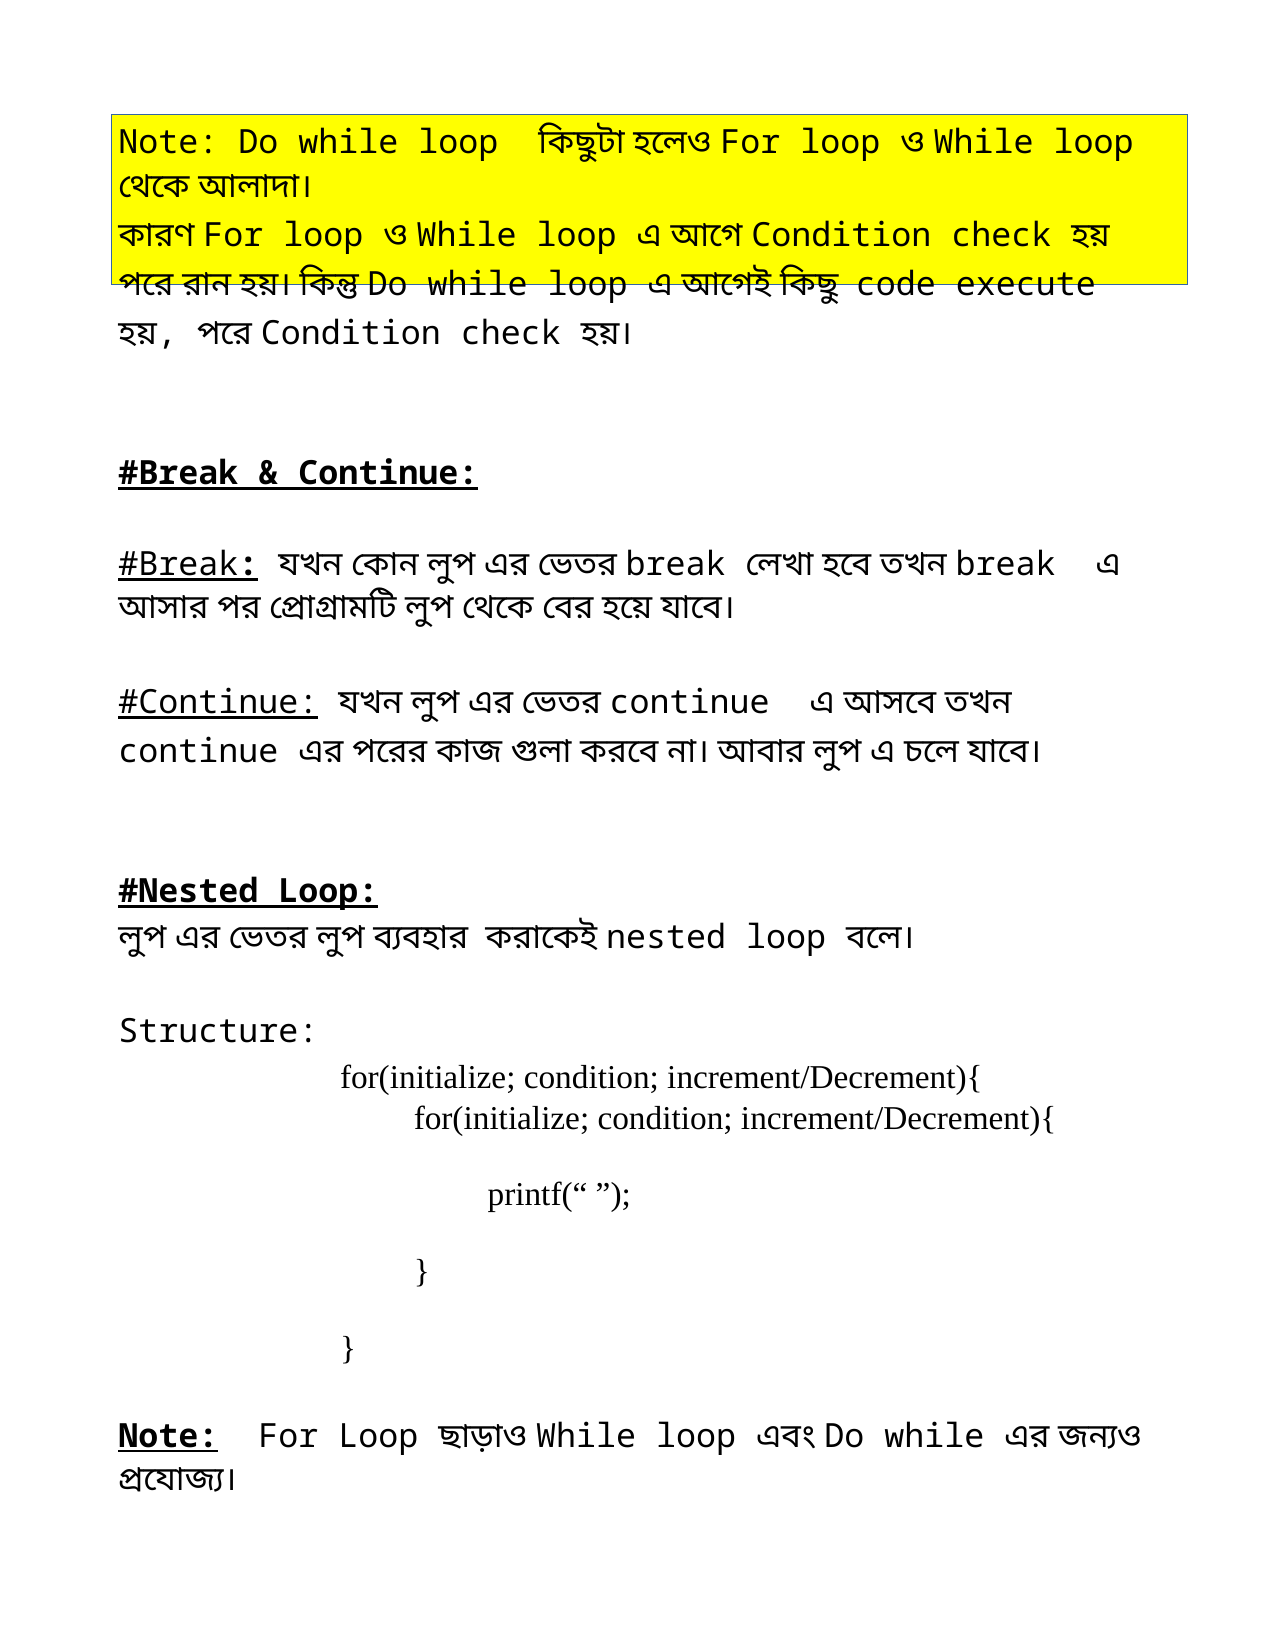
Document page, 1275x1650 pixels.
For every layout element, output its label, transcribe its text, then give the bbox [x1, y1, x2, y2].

text for(initialize; condition; increment/Decrement){ [118, 1052, 1157, 1098]
text Note: For Loop ছাড়াও While loop এবং Do while এর জন্যও প্রযোজ্য। [118, 1412, 1157, 1504]
text } [118, 1251, 1157, 1289]
text কারণ For loop ও While loop এ আগে Condition check হয় পরে রান হয়। কিন্তু Do while loop এ আগেই কিছু code execute হয়, পরে Condition check হয়। [118, 285, 1157, 358]
text for(initialize; condition; increment/Decrement){ [118, 1098, 1157, 1136]
text #Continue: যখন লুপ এর ভেতর continue এ আসবে তখন continue এর পরের কাজ গুলা করবে না। আবার লুপ এ চলে যাবে। [118, 678, 1157, 776]
text printf(“ ”); [118, 1174, 1157, 1213]
text #Break: যখন কোন লুপ এর ভেতর break লেখা হবে তখন break এ আসার পর প্রোগ্রামটি লুপ থেকে বের হয়ে যাবে। [118, 540, 1157, 632]
text #Break & Continue: [118, 449, 1157, 494]
text #Nested Loop: [118, 867, 1157, 912]
text লুপ এর ভেতর লুপ ব্যবহার করাকেই nested loop বলে। [118, 912, 1157, 962]
text } [118, 1328, 1157, 1366]
text Structure: [118, 1007, 1157, 1052]
